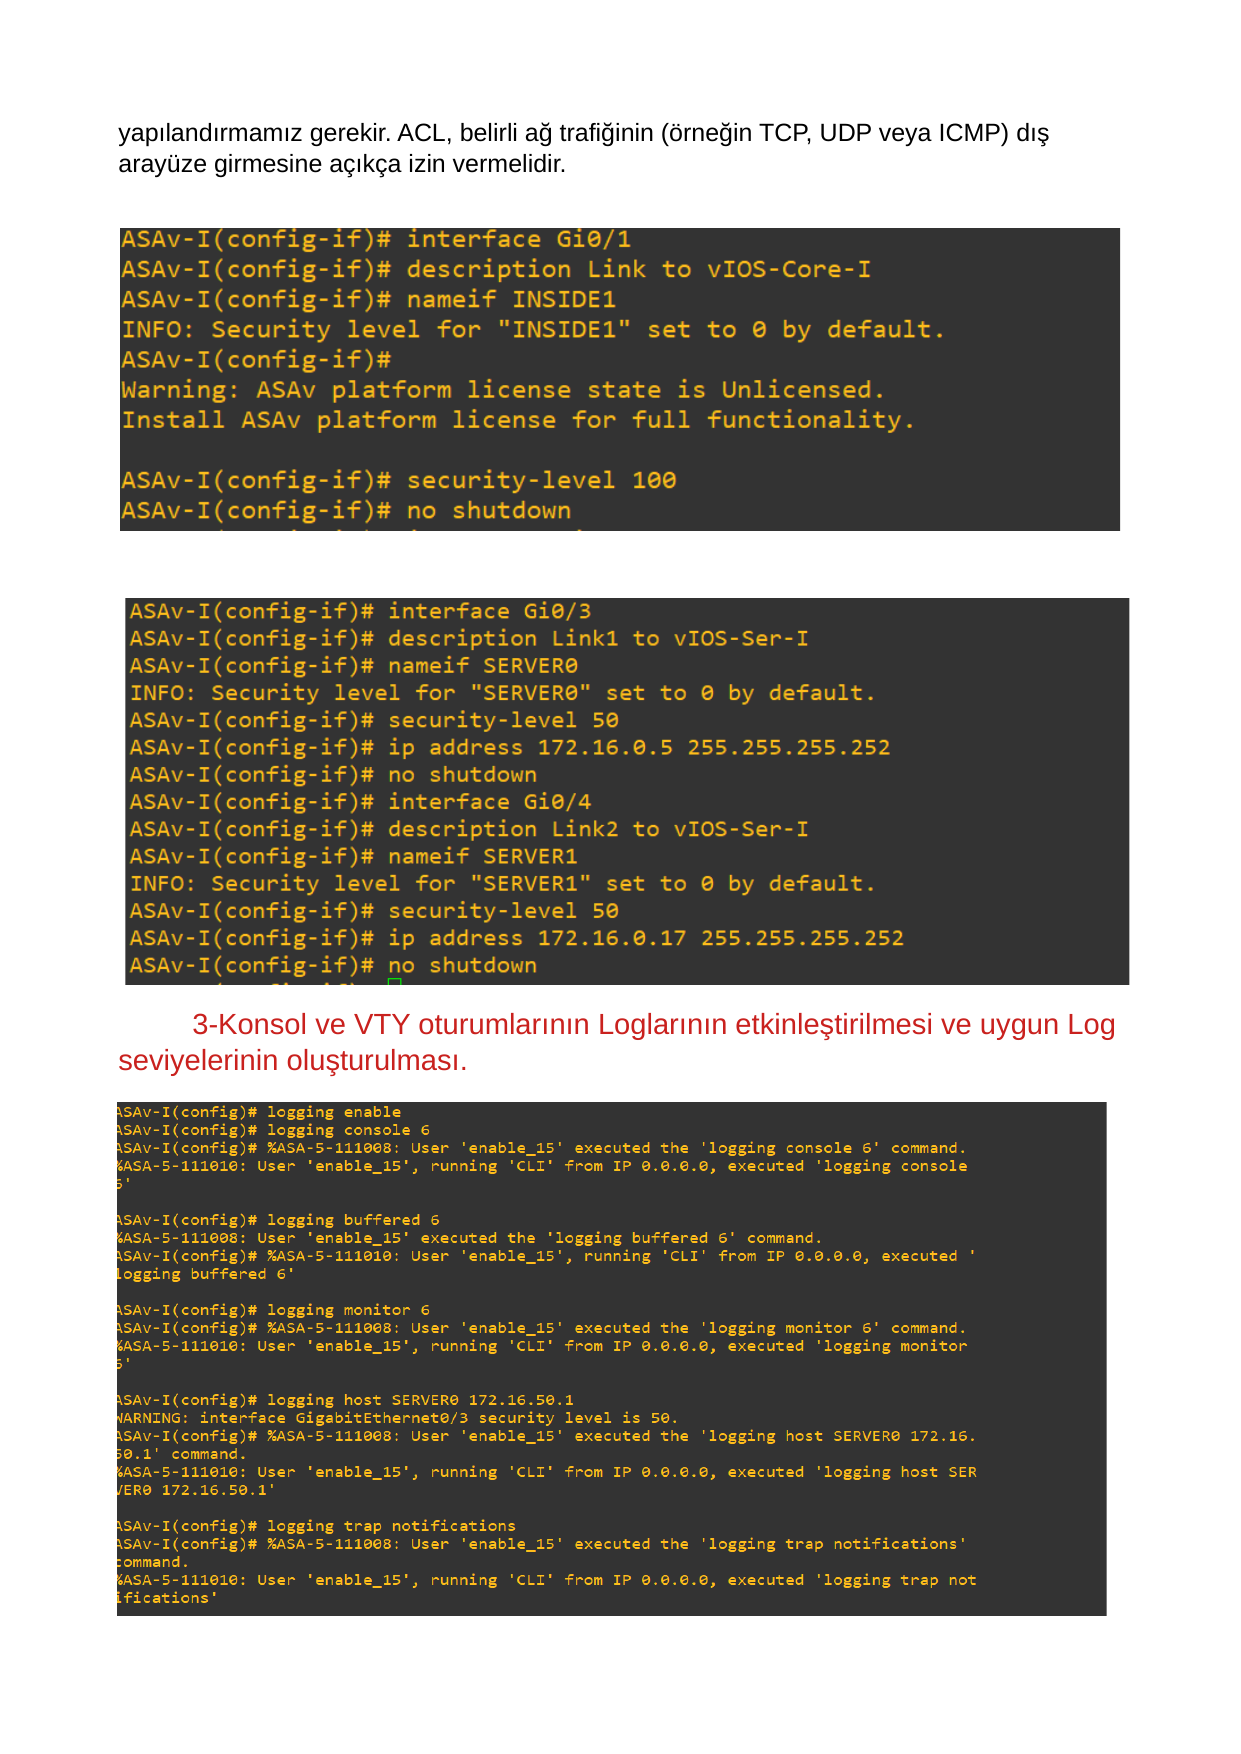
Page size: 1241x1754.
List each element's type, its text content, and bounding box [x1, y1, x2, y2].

picture [117, 1102, 1107, 1616]
picture [125, 598, 1130, 985]
picture [120, 228, 1121, 531]
text 3-Konsol ve VTY oturumlarının Loglarının etkinleştirilmesi ve uygun Log seviyelerinin oluşturulması. [118, 616, 1122, 1077]
text yapılandırmamız gerekir. ACL, belirli ağ trafiğinin (örneğin TCP, UDP veya ICMP) dış arayüze girmesine açıkça izin vermelidir. [118, 118, 1122, 209]
